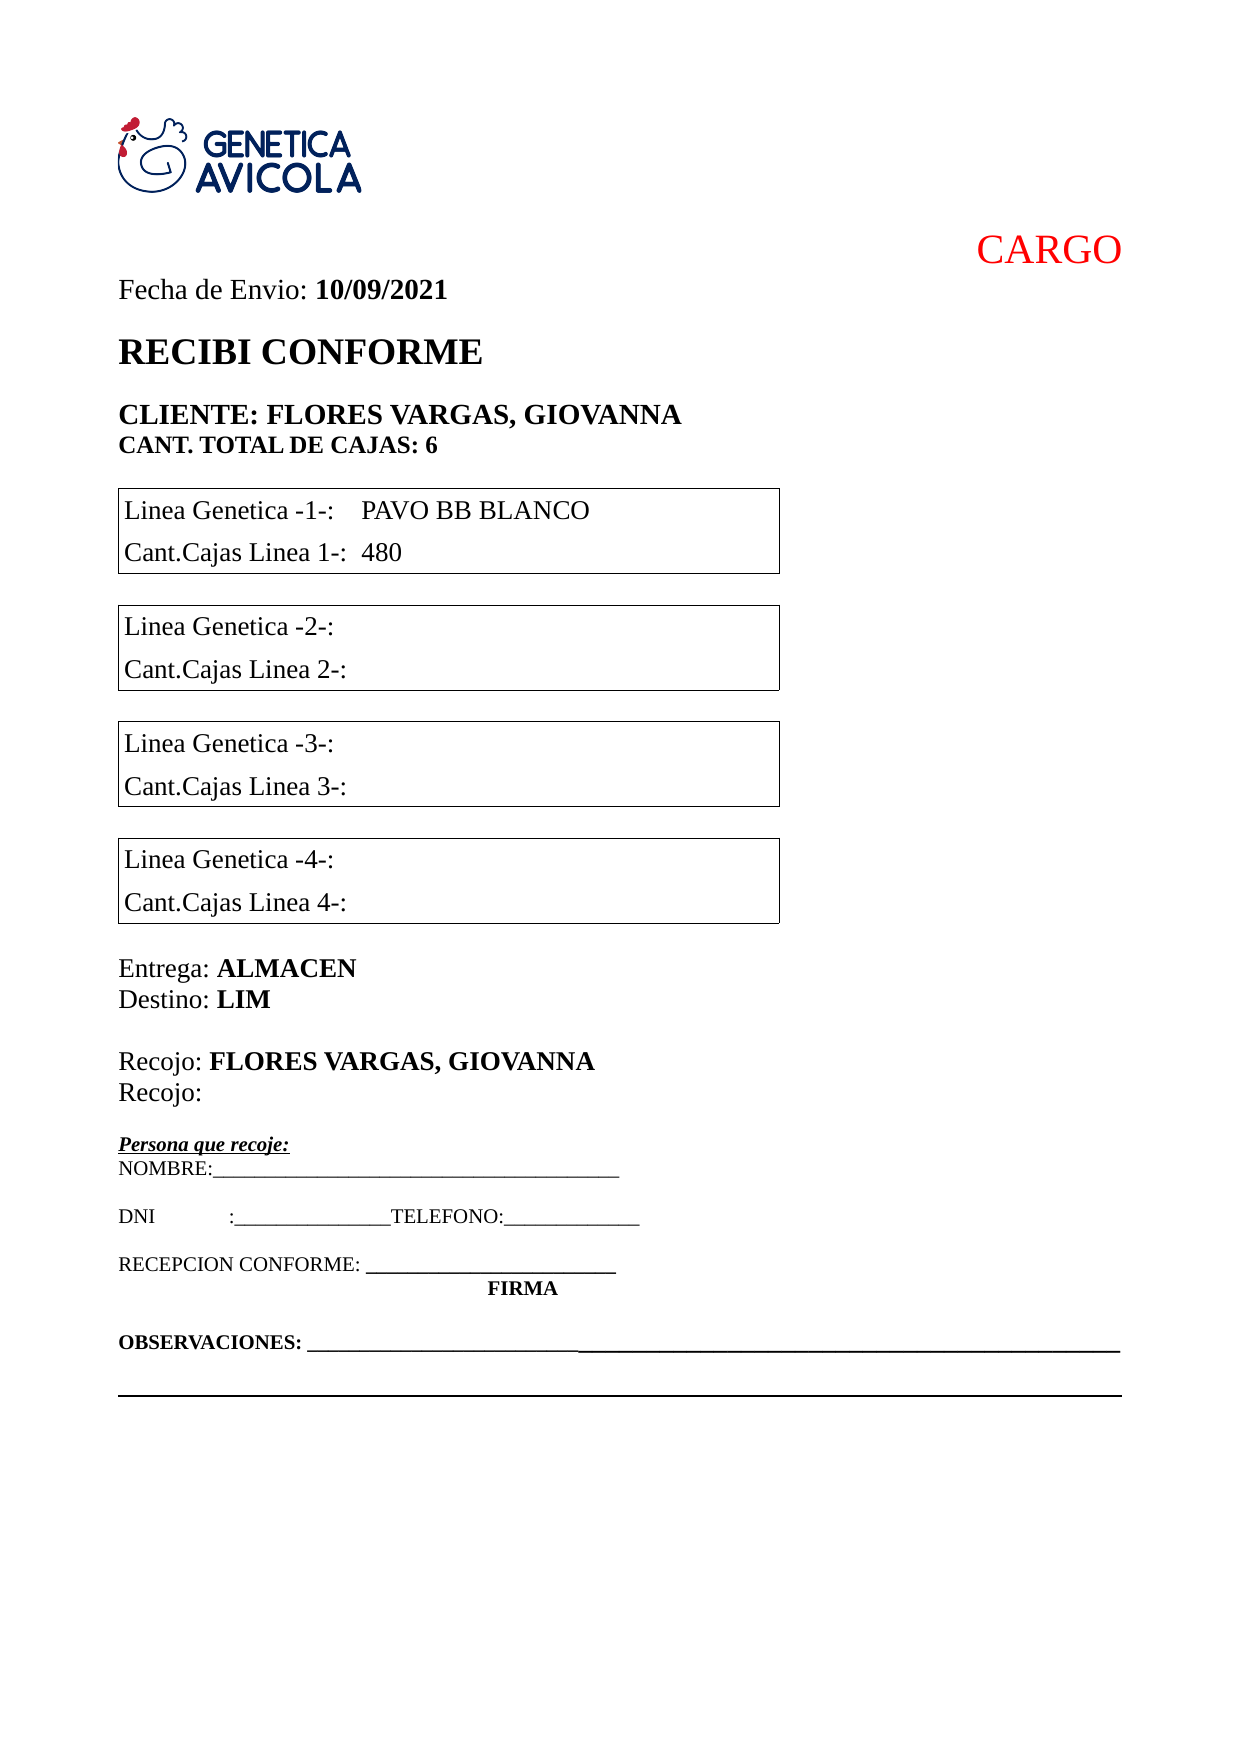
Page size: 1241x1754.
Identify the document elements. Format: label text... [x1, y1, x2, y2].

text Entrega: ALMACEN [118, 952, 1122, 983]
text RECIBI CONFORME [118, 330, 1122, 373]
table_cell [356, 647, 779, 690]
table_cell Linea Genetica -3-: [119, 722, 356, 764]
table_cell Linea Genetica -4-: [119, 839, 356, 880]
table_cell 480 [356, 531, 779, 573]
text OBSERVACIONES: __________________________________________________________________ [118, 1324, 1122, 1355]
text Recojo: FLORES VARGAS, GIOVANNA [118, 1045, 1122, 1076]
table_cell [356, 807, 779, 838]
text Fecha de Envio: 10/09/2021 [118, 272, 1122, 306]
table_cell [118, 574, 356, 604]
table_cell [356, 839, 779, 880]
text NOMBRE:_______________________________________ [118, 1156, 1122, 1180]
table_cell Linea Genetica -2-: [119, 606, 356, 647]
table_cell Cant.Cajas Linea 2-: [119, 647, 356, 690]
table_header Linea Genetica -1-: [119, 489, 356, 531]
text DNI :_______________TELEFONO:_____________ [118, 1204, 1122, 1228]
picture [117, 117, 362, 193]
table_cell [356, 574, 779, 604]
text Destino: LIM [118, 983, 1122, 1014]
table_cell [356, 880, 779, 923]
text CARGO [118, 224, 1122, 272]
table_cell [118, 807, 356, 838]
table_cell Cant.Cajas Linea 3-: [119, 764, 356, 806]
table_cell [118, 691, 356, 721]
table_cell [356, 691, 779, 721]
text CANT. TOTAL DE CAJAS: 6 [118, 431, 1122, 459]
table_cell [356, 606, 779, 647]
table_cell [356, 764, 779, 806]
table_cell Cant.Cajas Linea 4-: [119, 880, 356, 923]
text RECEPCION CONFORME: ________________________ [118, 1252, 1122, 1276]
text Persona que recoje: [118, 1132, 1122, 1156]
text Recojo: [118, 1076, 1122, 1108]
text CLIENTE: FLORES VARGAS, GIOVANNA [118, 397, 1122, 431]
table_cell Cant.Cajas Linea 1-: [119, 531, 356, 573]
table_cell [356, 722, 779, 764]
table_header PAVO BB BLANCO [356, 489, 779, 531]
text FIRMA [118, 1276, 1122, 1300]
